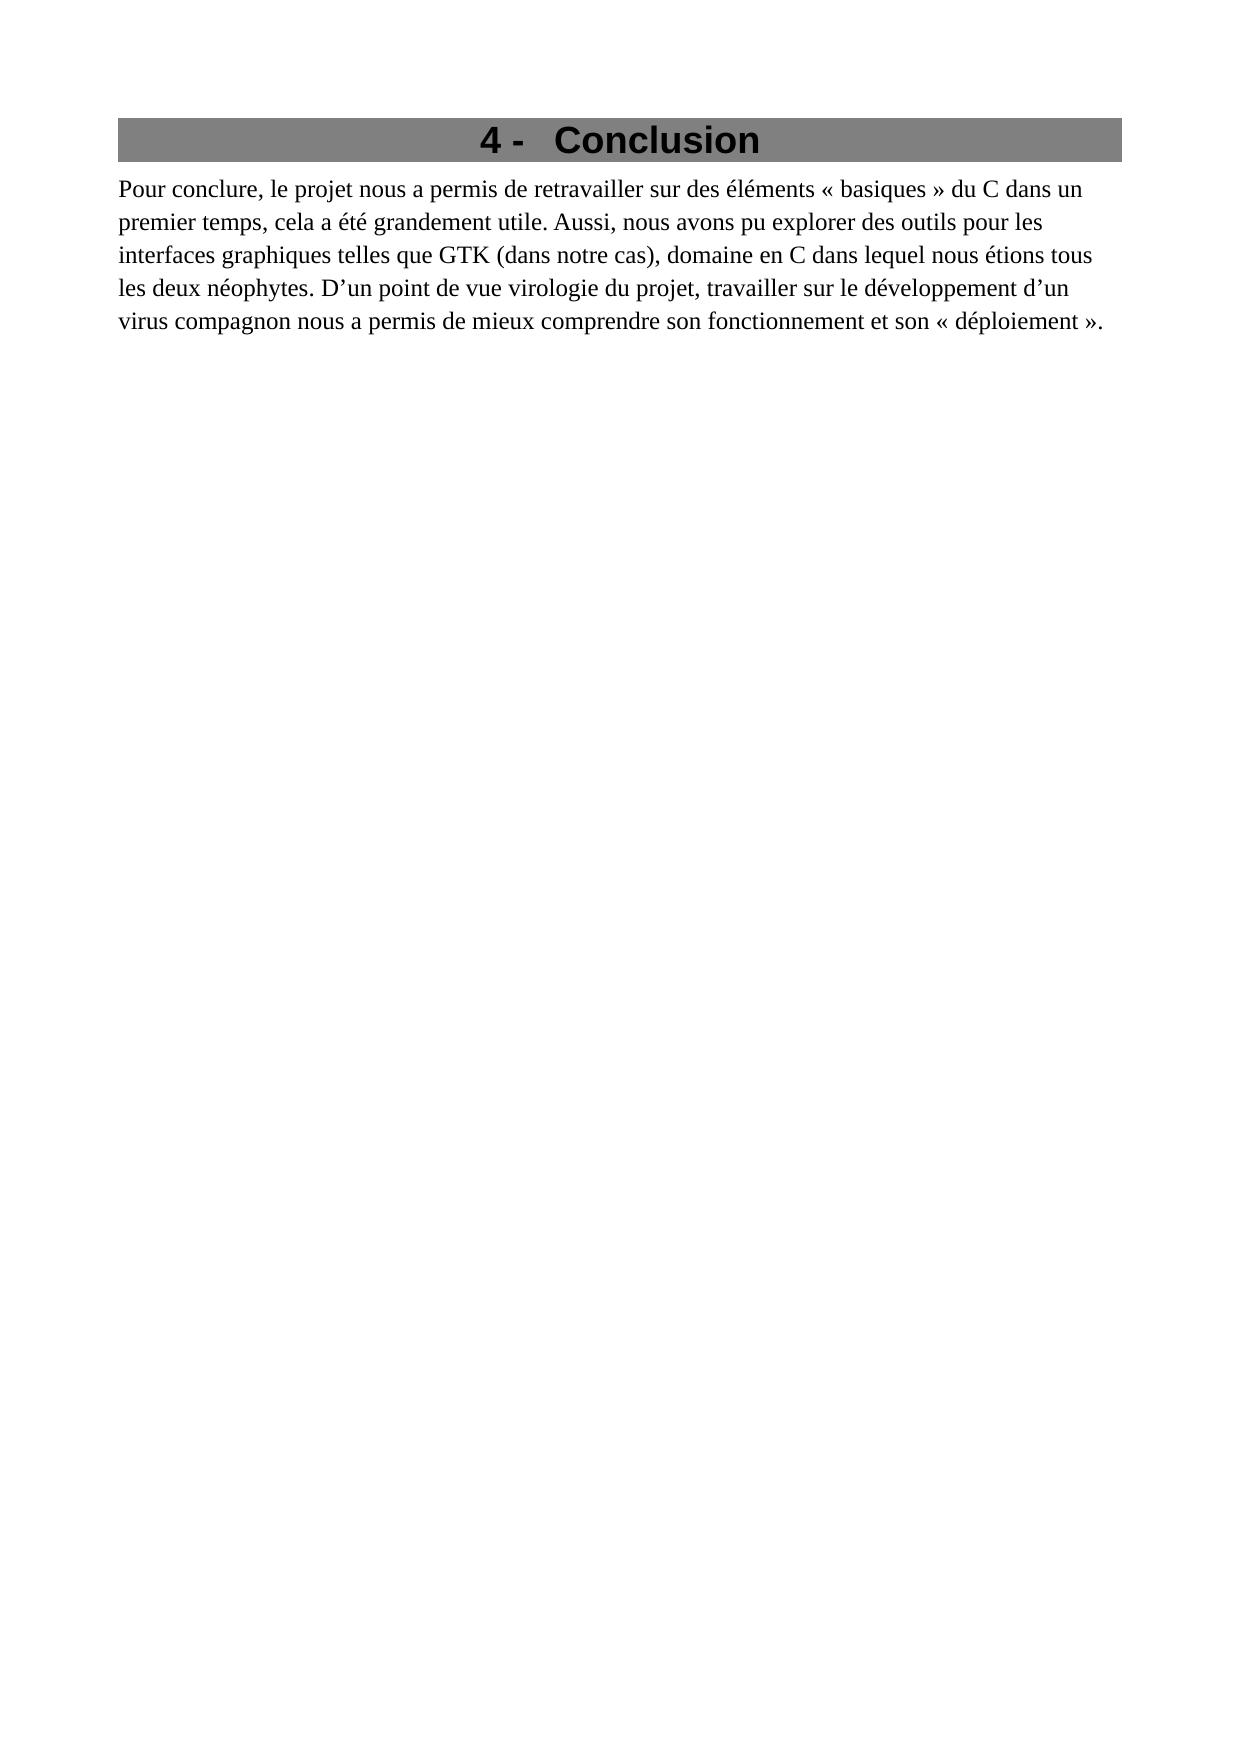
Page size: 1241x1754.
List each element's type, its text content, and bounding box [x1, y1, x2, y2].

text Pour conclure, le projet nous a permis de retravailler sur des éléments « basiques » du C dans un premier temps, cela a été grandement utile. Aussi, nous avons pu explorer des outils pour les interfaces graphiques telles que GTK (dans notre cas), domaine en C dans lequel nous étions tous les deux néophytes. D’un point de vue virologie du projet, travailler sur le développement d’un virus compagnon nous a permis de mieux comprendre son fonctionnement et son « déploiement ». [118, 174, 1122, 335]
subtitle Conclusion [118, 118, 1122, 162]
